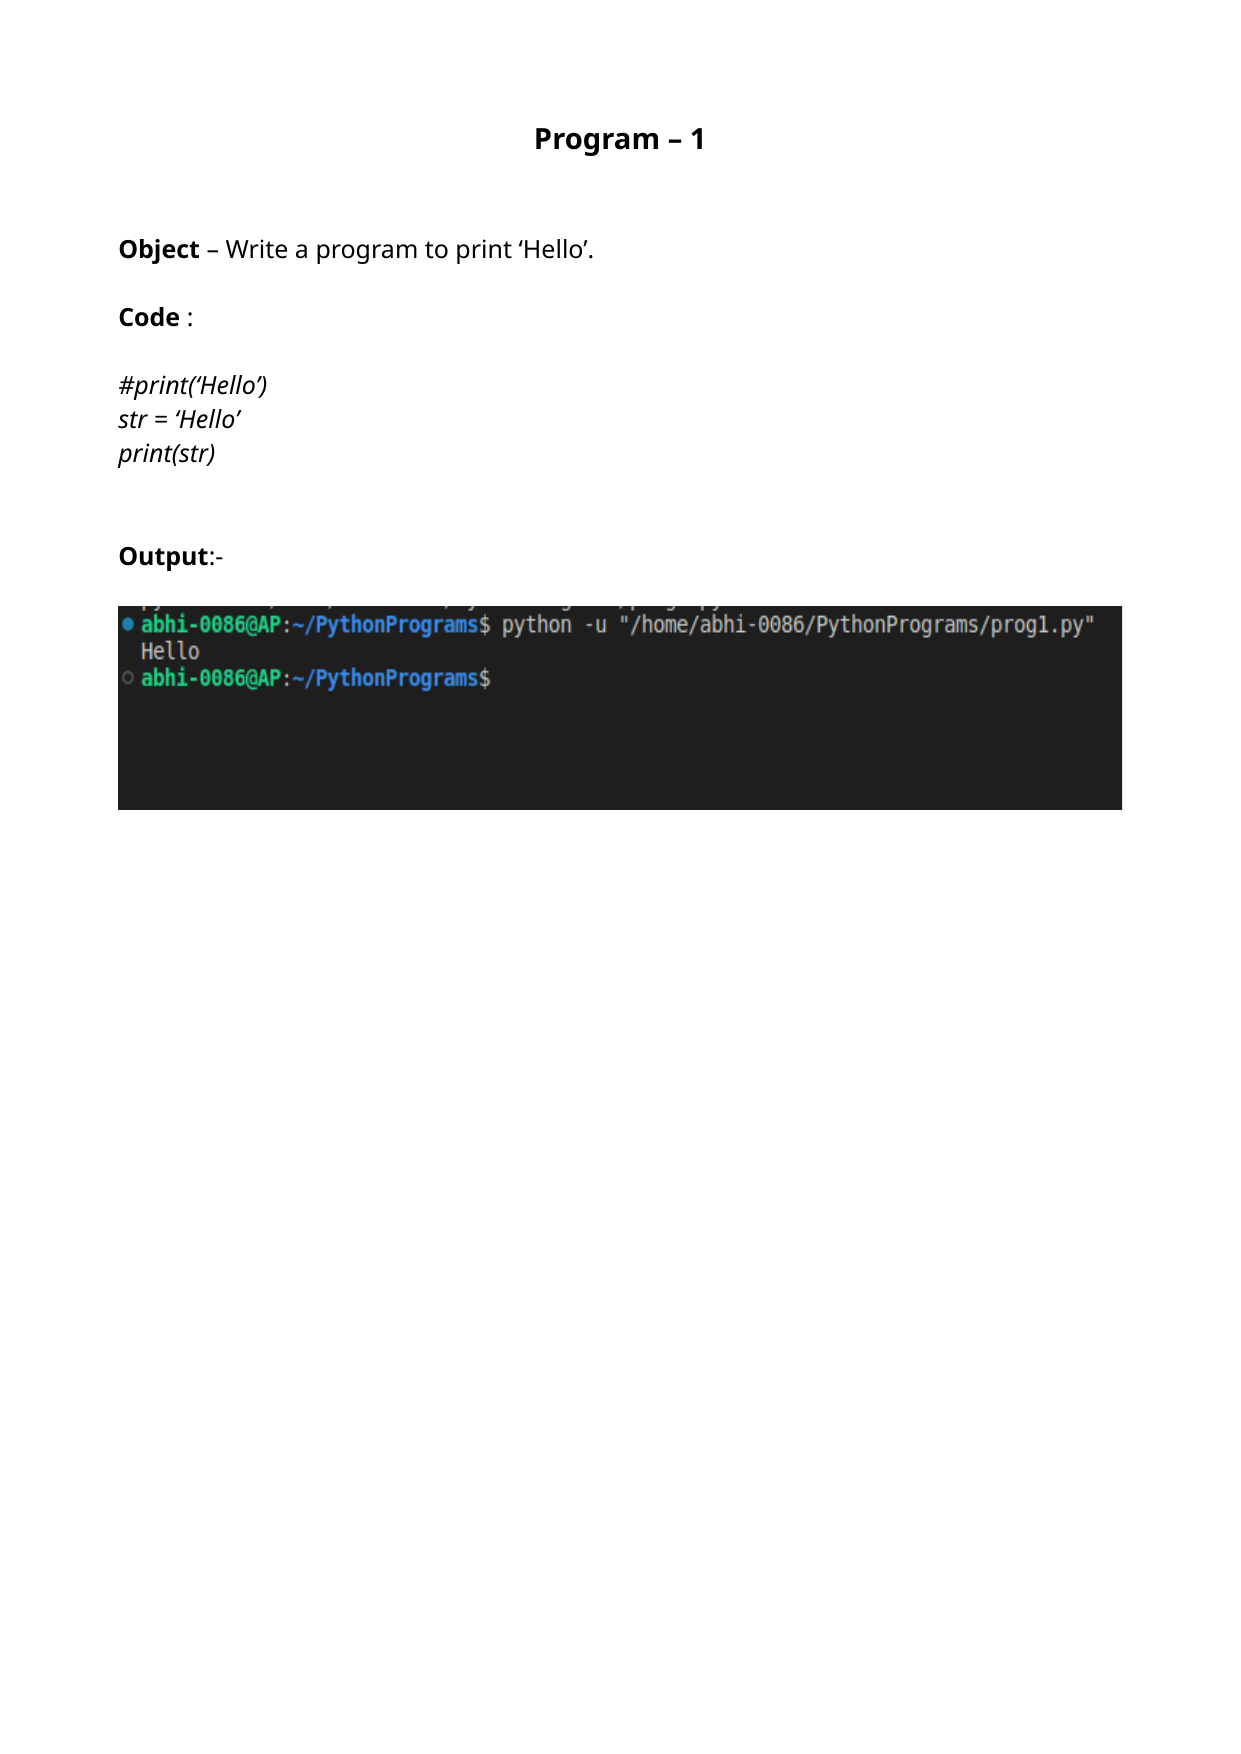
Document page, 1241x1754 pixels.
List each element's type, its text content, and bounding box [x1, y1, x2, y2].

text Program – 1 [118, 118, 1122, 158]
text print(str) [118, 436, 1122, 470]
text Output:- [118, 538, 1122, 572]
text Object – Write a program to print ‘Hello’. [118, 232, 1122, 266]
text #print(‘Hello’) [118, 368, 1122, 402]
text Code : [118, 300, 1122, 334]
picture [118, 606, 1123, 810]
text str = ‘Hello’ [118, 402, 1122, 436]
